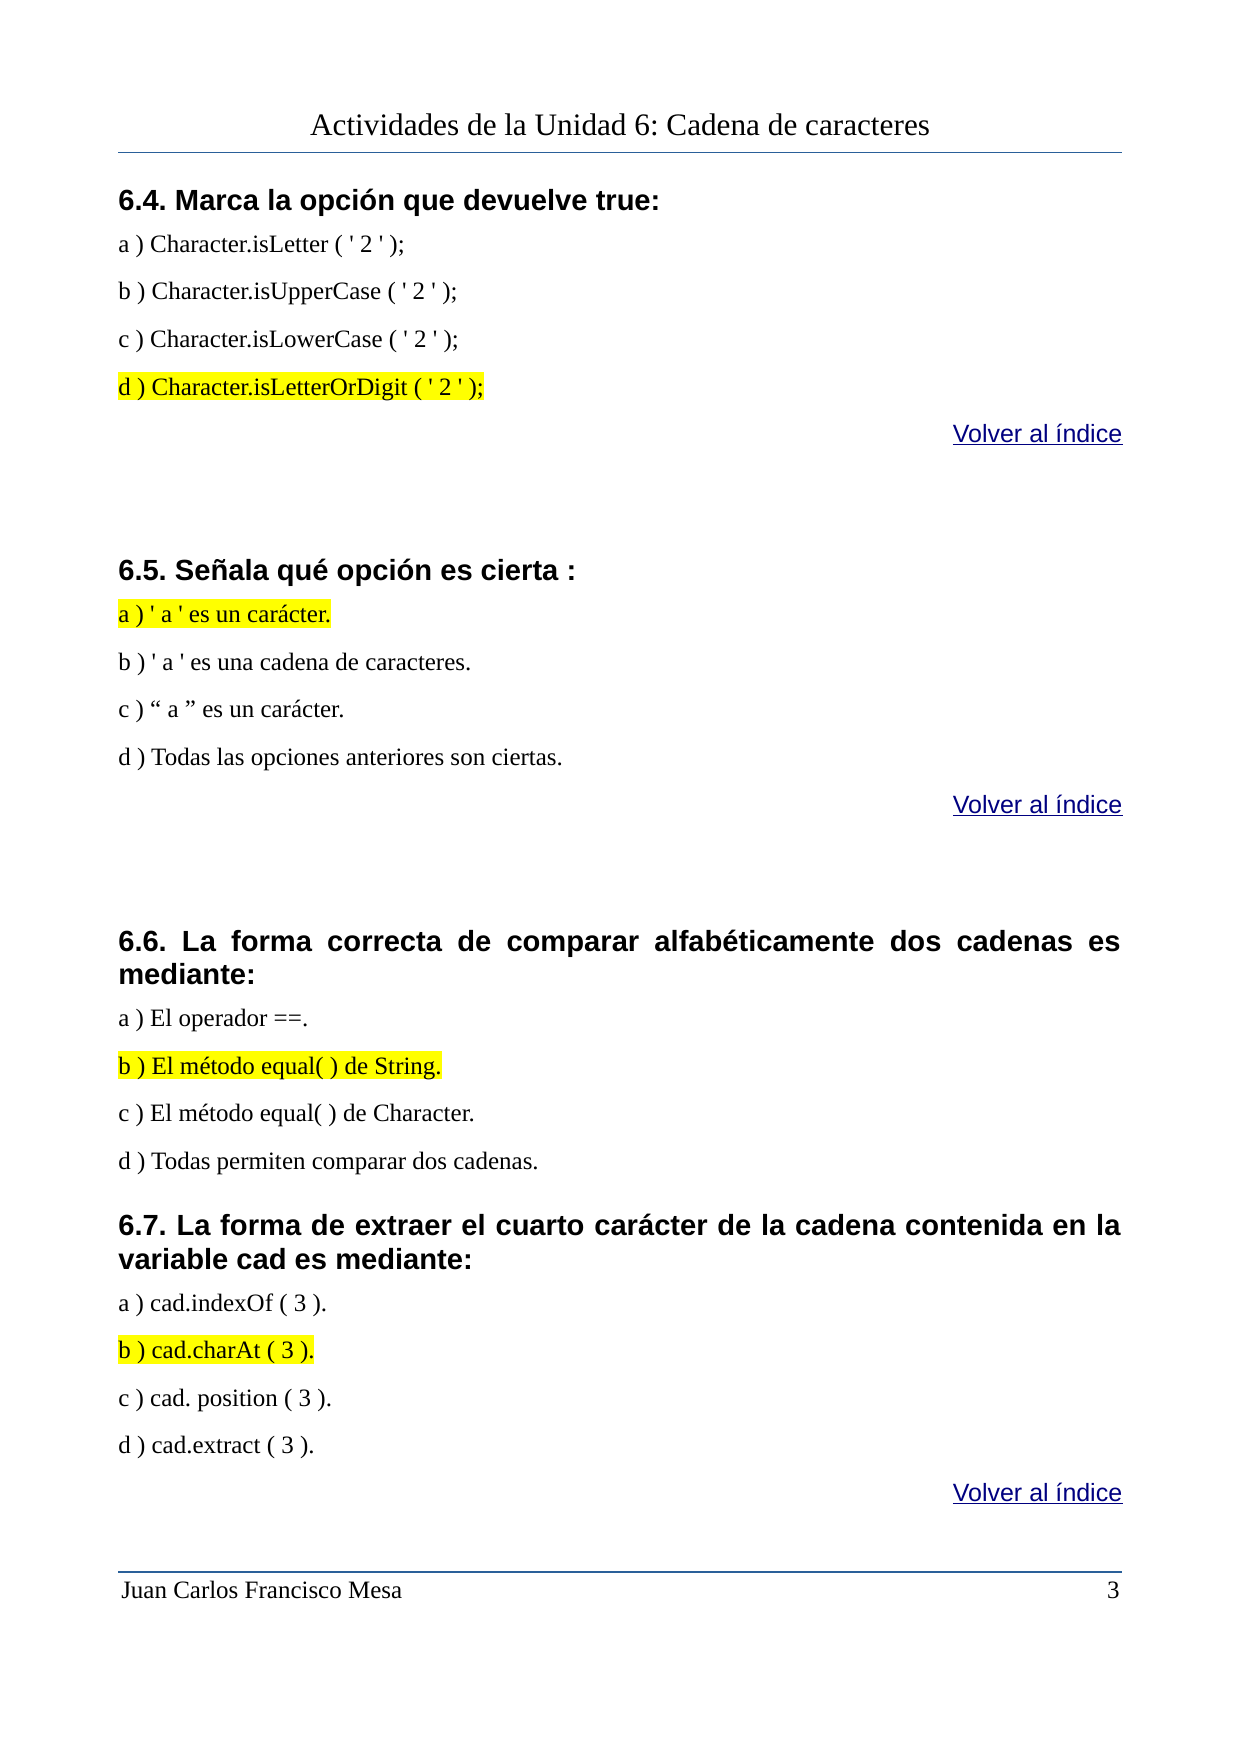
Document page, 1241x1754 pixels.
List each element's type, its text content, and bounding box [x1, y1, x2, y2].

subtitle 6.5. Señala qué opción es cierta : [118, 553, 1122, 587]
text b ) cad.charAt ( 3 ). [118, 1335, 1122, 1364]
text a ) El operador ==. [118, 1003, 1122, 1032]
text b ) Character.isUpperCase ( ' 2 ' ); [118, 276, 1122, 305]
text d ) Character.isLetterOrDigit ( ' 2 ' ); [118, 372, 1122, 400]
subtitle 6.4. Marca la opción que devuelve true: [118, 183, 1122, 216]
text a ) ' a ' es un carácter. [118, 599, 1122, 628]
subtitle 6.6. La forma correcta de comparar alfabéticamente dos cadenas es mediante: [118, 924, 1122, 991]
text d ) Todas las opciones anteriores son ciertas. [118, 742, 1122, 771]
text b ) El método equal( ) de String. [118, 1051, 1122, 1079]
text d ) cad.extract ( 3 ). [118, 1431, 1122, 1459]
text b ) ' a ' es una cadena de caracteres. [118, 647, 1122, 676]
text a ) Character.isLetter ( ' 2 ' ); [118, 229, 1122, 258]
text d ) Todas permiten comparar dos cadenas. [118, 1146, 1122, 1175]
text Volver al índice [118, 790, 1122, 818]
text c ) cad. position ( 3 ). [118, 1383, 1122, 1412]
text a ) cad.indexOf ( 3 ). [118, 1288, 1122, 1317]
text c ) Character.isLowerCase ( ' 2 ' ); [118, 324, 1122, 353]
text Volver al índice [118, 1478, 1122, 1507]
text Volver al índice [118, 419, 1122, 448]
text c ) El método equal( ) de Character. [118, 1098, 1122, 1127]
text c ) “ a ” es un carácter. [118, 694, 1122, 723]
subtitle 6.7. La forma de extraer el cuarto carácter de la cadena contenida en la variable cad es mediante: [118, 1208, 1122, 1275]
